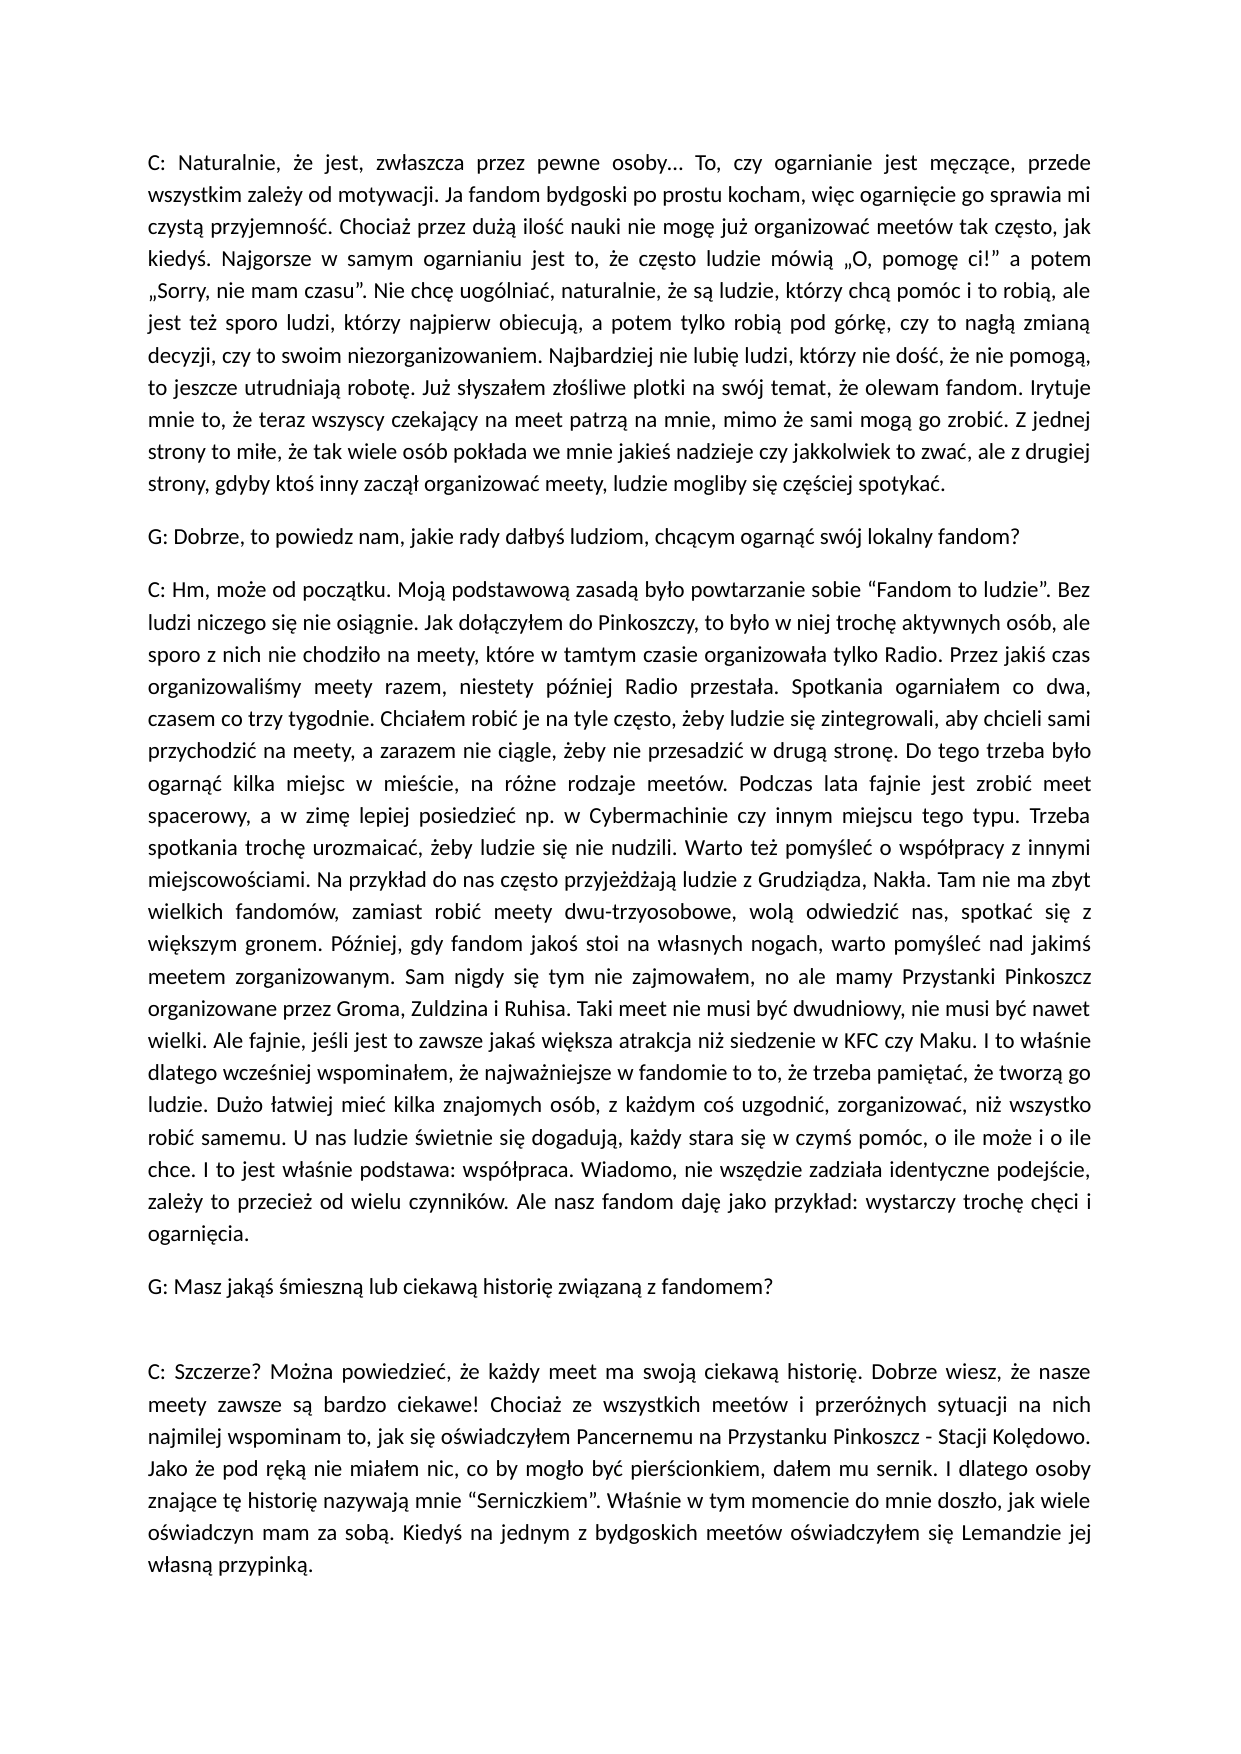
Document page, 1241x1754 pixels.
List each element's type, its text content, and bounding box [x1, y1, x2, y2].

text C: Naturalnie, że jest, zwłaszcza przez pewne osoby… To, czy ogarnianie jest męczące, przede wszystkim zależy od motywacji. Ja fandom bydgoski po prostu kocham, więc ogarnięcie go sprawia mi czystą przyjemność. Chociaż przez dużą ilość nauki nie mogę już organizować meetów tak często, jak kiedyś. Najgorsze w samym ogarnianiu jest to, że często ludzie mówią „O, pomogę ci!” a potem „Sorry, nie mam czasu”. Nie chcę uogólniać, naturalnie, że są ludzie, którzy chcą pomóc i to robią, ale jest też sporo ludzi, którzy najpierw obiecują, a potem tylko robią pod górkę, czy to nagłą zmianą decyzji, czy to swoim niezorganizowaniem. Najbardziej nie lubię ludzi, którzy nie dość, że nie pomogą, to jeszcze utrudniają robotę. Już słyszałem złośliwe plotki na swój temat, że olewam fandom. Irytuje mnie to, że teraz wszyscy czekający na meet patrzą na mnie, mimo że sami mogą go zrobić. Z jednej strony to miłe, że tak wiele osób pokłada we mnie jakieś nadzieje czy jakkolwiek to zwać, ale z drugiej strony, gdyby ktoś inny zaczął organizować meety, ludzie mogliby się częściej spotykać. [148, 148, 1093, 497]
text C: Szczerze? Można powiedzieć, że każdy meet ma swoją ciekawą historię. Dobrze wiesz, że nasze meety zawsze są bardzo ciekawe! Chociaż ze wszystkich meetów i przeróżnych sytuacji na nich najmilej wspominam to, jak się oświadczyłem Pancernemu na Przystanku Pinkoszcz - Stacji Kolędowo. Jako że pod ręką nie miałem nic, co by mogło być pierścionkiem, dałem mu sernik. I dlatego osoby znające tę historię nazywają mnie “Serniczkiem”. Właśnie w tym momencie do mnie doszło, jak wiele oświadczyn mam za sobą. Kiedyś na jednym z bydgoskich meetów oświadczyłem się Lemandzie jej własną przypinką. [148, 1325, 1093, 1579]
text G: Dobrze, to powiedz nam, jakie rady dałbyś ludziom, chcącym ogarnąć swój lokalny fandom? [148, 522, 1093, 551]
text G: Masz jakąś śmieszną lub ciekawą historię związaną z fandomem? [148, 1272, 1093, 1300]
text C: Hm, może od początku. Moją podstawową zasadą było powtarzanie sobie “Fandom to ludzie”. Bez ludzi niczego się nie osiągnie. Jak dołączyłem do Pinkoszczy, to było w niej trochę aktywnych osób, ale sporo z nich nie chodziło na meety, które w tamtym czasie organizowała tylko Radio. Przez jakiś czas organizowaliśmy meety razem, niestety później Radio przestała. Spotkania ogarniałem co dwa, czasem co trzy tygodnie. Chciałem robić je na tyle często, żeby ludzie się zintegrowali, aby chcieli sami przychodzić na meety, a zarazem nie ciągle, żeby nie przesadzić w drugą stronę. Do tego trzeba było ogarnąć kilka miejsc w mieście, na różne rodzaje meetów. Podczas lata fajnie jest zrobić meet spacerowy, a w zimę lepiej posiedzieć np. w Cybermachinie czy innym miejscu tego typu. Trzeba spotkania trochę urozmaicać, żeby ludzie się nie nudzili. Warto też pomyśleć o współpracy z innymi miejscowościami. Na przykład do nas często przyjeżdżają ludzie z Grudziądza, Nakła. Tam nie ma zbyt wielkich fandomów, zamiast robić meety dwu-trzyosobowe, wolą odwiedzić nas, spotkać się z większym gronem. Później, gdy fandom jakoś stoi na własnych nogach, warto pomyśleć nad jakimś meetem zorganizowanym. Sam nigdy się tym nie zajmowałem, no ale mamy Przystanki Pinkoszcz organizowane przez Groma, Zuldzina i Ruhisa. Taki meet nie musi być dwudniowy, nie musi być nawet wielki. Ale fajnie, jeśli jest to zawsze jakaś większa atrakcja niż siedzenie w KFC czy Maku. I to właśnie dlatego wcześniej wspominałem, że najważniejsze w fandomie to to, że trzeba pamiętać, że tworzą go ludzie. Dużo łatwiej mieć kilka znajomych osób, z każdym coś uzgodnić, zorganizować, niż wszystko robić samemu. U nas ludzie świetnie się dogadują, każdy stara się w czymś pomóc, o ile może i o ile chce. I to jest właśnie podstawa: współpraca. Wiadomo, nie wszędzie zadziała identyczne podejście, zależy to przecież od wielu czynników. Ale nasz fandom daję jako przykład: wystarczy trochę chęci i ogarnięcia. [148, 576, 1093, 1247]
